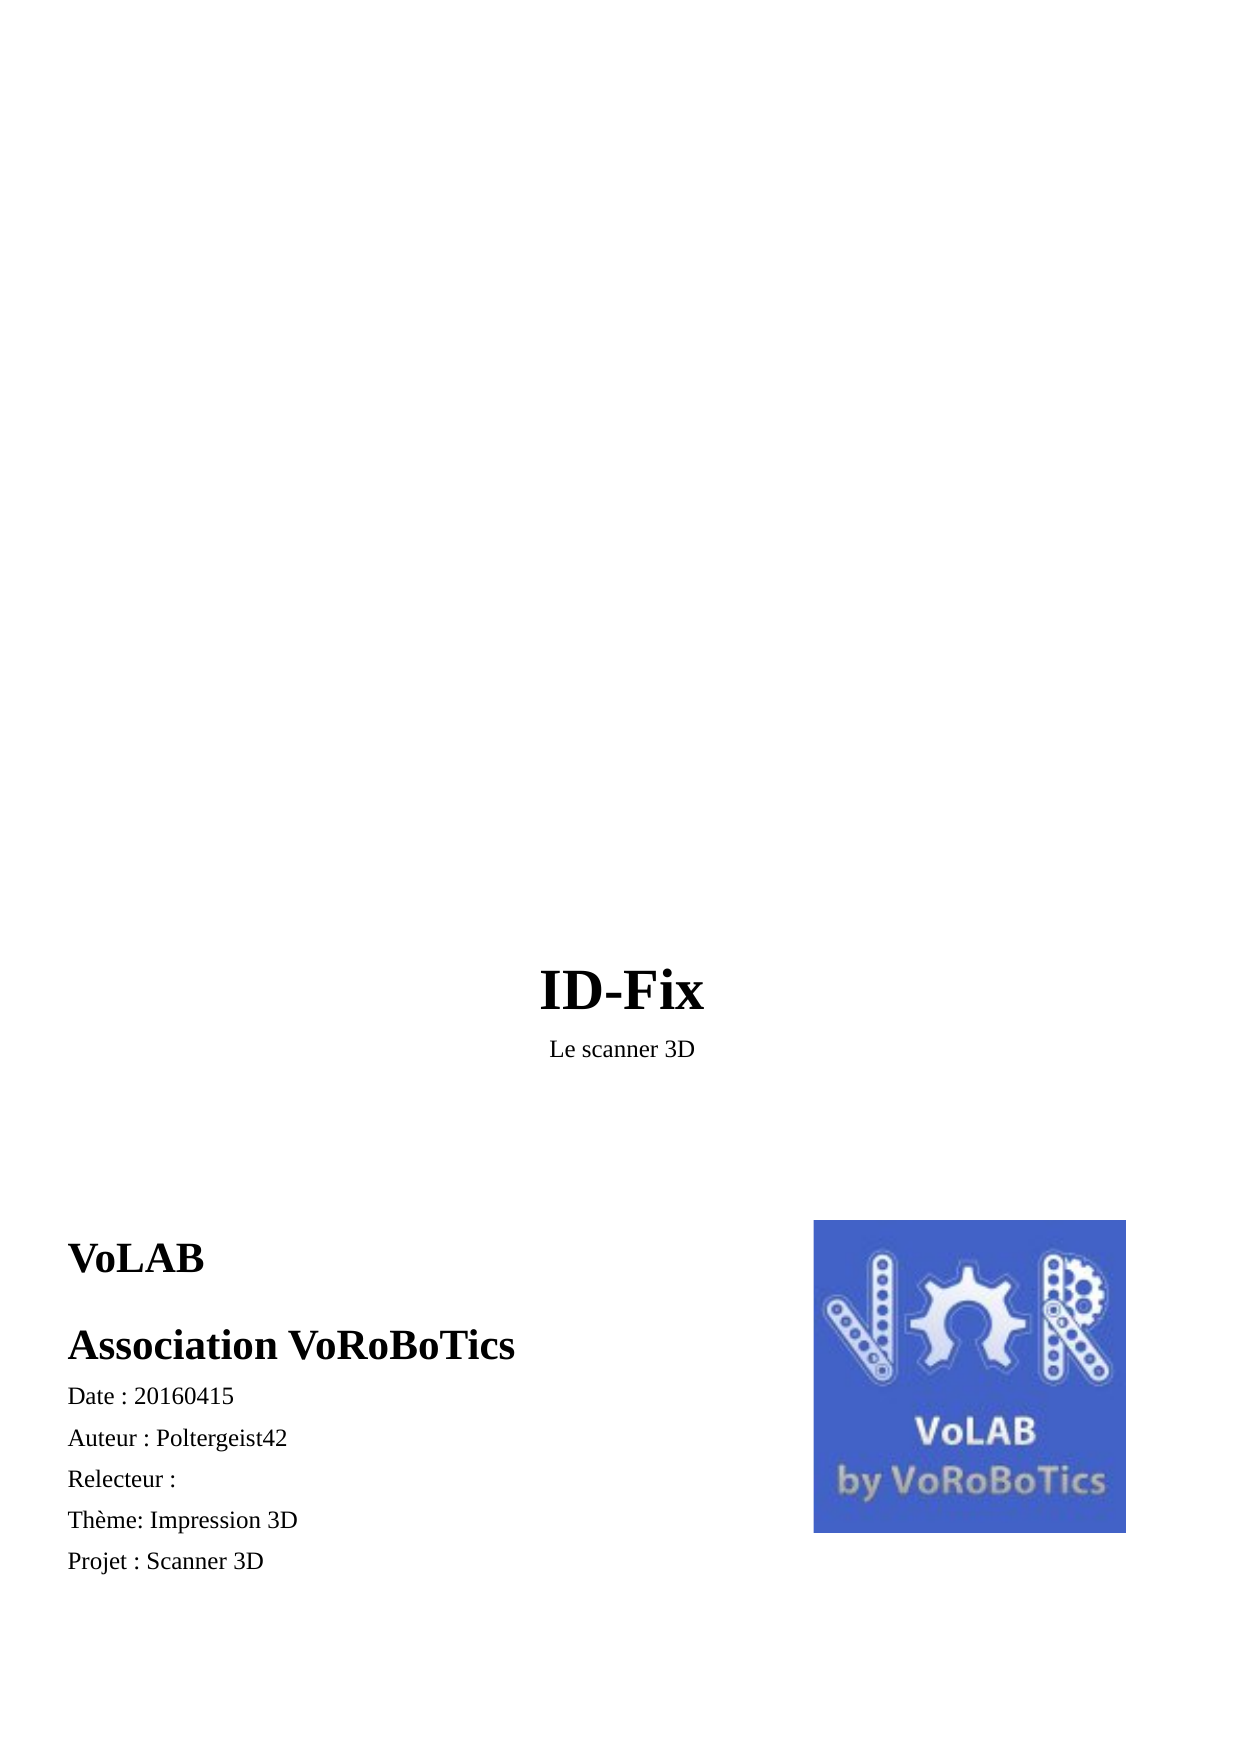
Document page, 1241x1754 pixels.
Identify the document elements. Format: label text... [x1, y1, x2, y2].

subtitle [1166, 1319, 1177, 1369]
text Relecteur : [67, 1464, 793, 1493]
text Projet : Scanner 3D [67, 1546, 1177, 1575]
subtitle Association VoRoBoTics [67, 1319, 793, 1369]
subtitle VoLAB [67, 1232, 793, 1282]
text Auteur : Poltergeist42 [67, 1423, 793, 1451]
picture [813, 1220, 1126, 1533]
text Date : 20160415 [67, 1381, 793, 1410]
text [1166, 1464, 1177, 1493]
text [1166, 1381, 1177, 1410]
title ID-Fix [67, 955, 1177, 1022]
subtitle [1166, 1232, 1177, 1282]
text Thème: Impression 3D [67, 1505, 793, 1534]
text Le scanner 3D [67, 1034, 1177, 1063]
